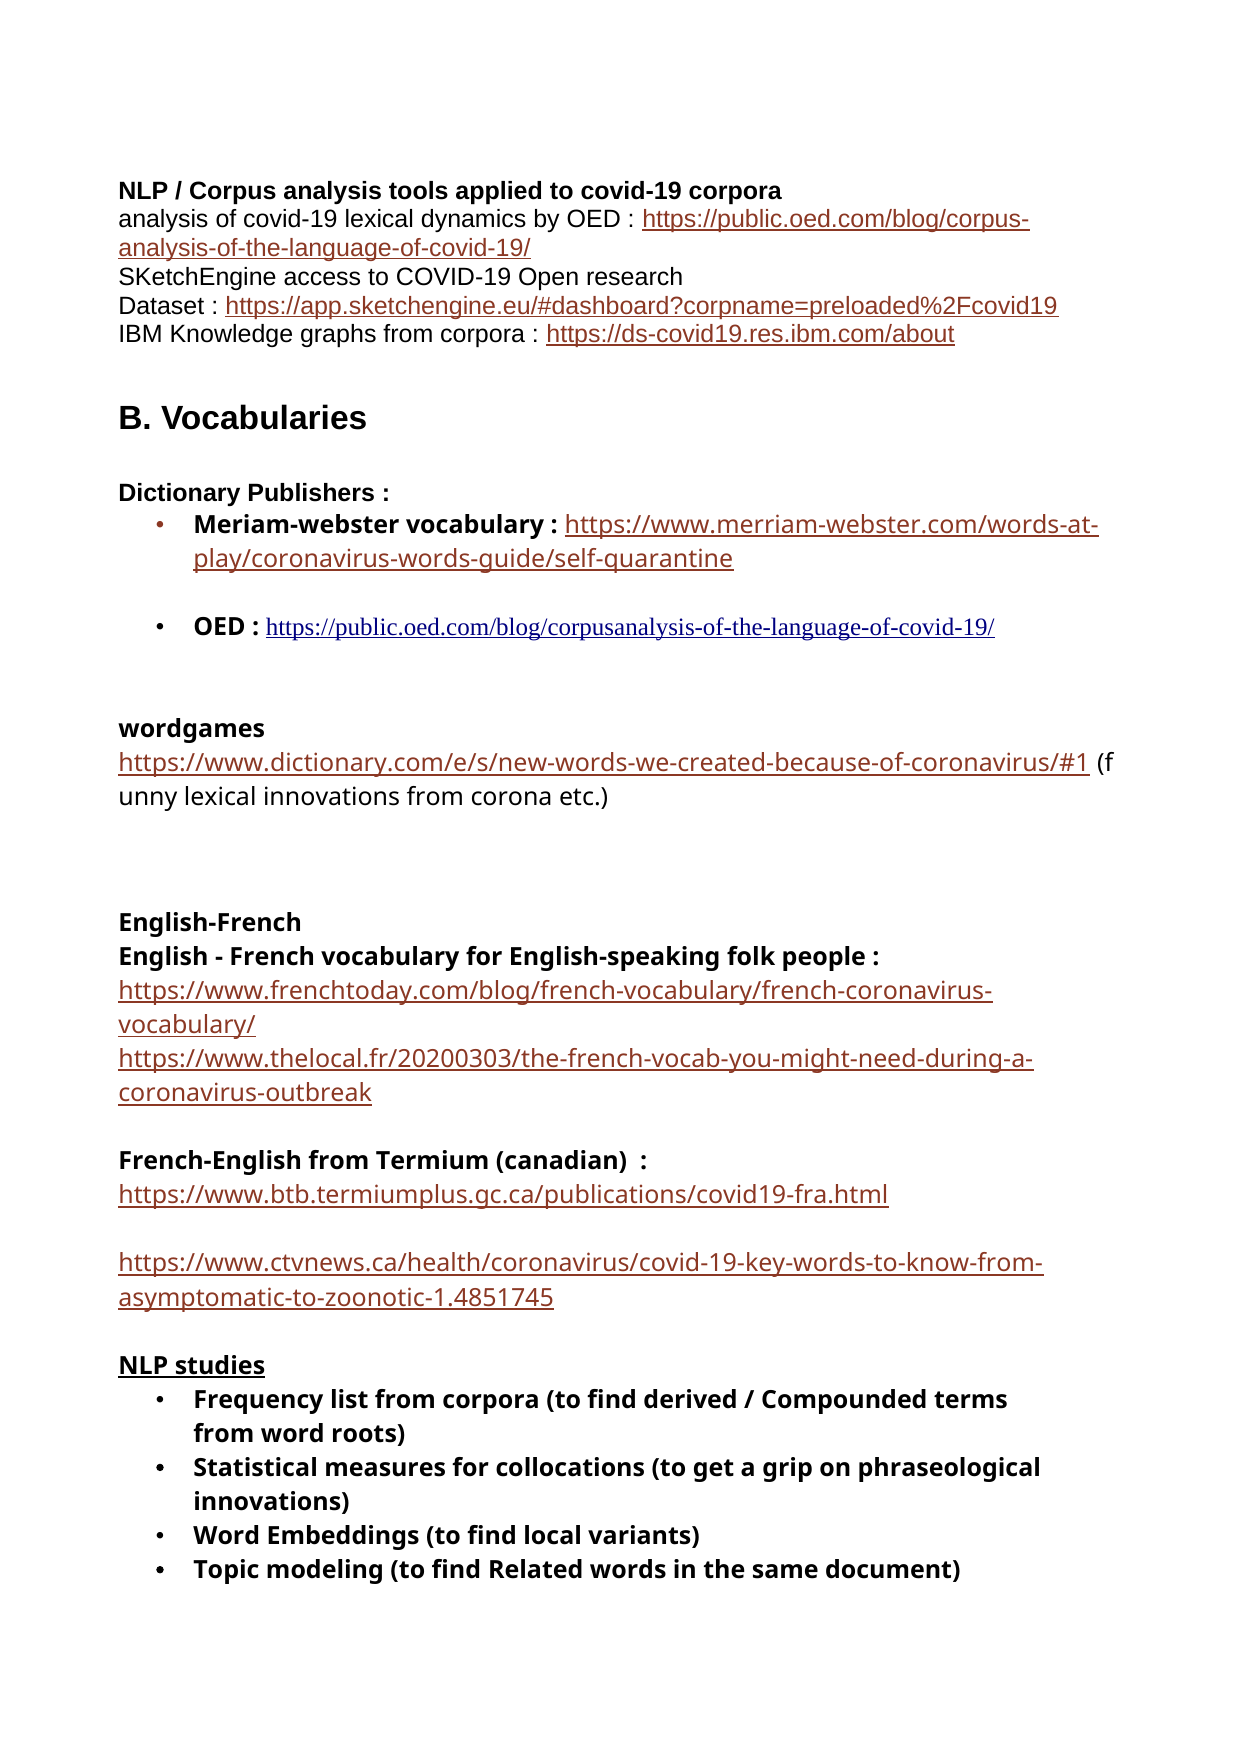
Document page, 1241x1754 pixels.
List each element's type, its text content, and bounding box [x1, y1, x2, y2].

list Statistical measures for collocations (to get a grip on phraseological innovations) [156, 1449, 1122, 1518]
text Dictionary Publishers : [118, 478, 1122, 506]
list Word Embeddings (to find local variants) [156, 1518, 1122, 1552]
text https://www.thelocal.fr/20200303/the-french-vocab-you-might-need-during-a-coronavirus-outbreak [118, 1041, 1122, 1109]
text IBM Knowledge graphs from corpora : https://ds-covid19.res.ibm.com/about [118, 319, 1122, 348]
text https://www.dictionary.com/e/s/new-words-we-created-because-of-coronavirus/#1 (funny lexical innovations from corona etc.) [118, 745, 1122, 813]
text wordgames [118, 711, 1122, 745]
list Frequency list from corpora (to find derived / Compounded terms from word roots) [156, 1381, 1122, 1449]
subtitle B. Vocabularies [118, 398, 1122, 436]
list OED : https://public.oed.com/blog/corpusanalysis-of-the-language-of-covid-19/ [156, 608, 1122, 643]
text English - French vocabulary for English-speaking folk people : [118, 938, 1122, 973]
text https://www.ctvnews.ca/health/coronavirus/covid-19-key-words-to-know-from-asymptomatic-to-zoonotic-1.4851745 [118, 1245, 1122, 1313]
text analysis of covid-19 lexical dynamics by OED : https://public.oed.com/blog/corpus-analysis-of-the-language-of-covid-19/ [118, 204, 1122, 262]
list Topic modeling (to find Related words in the same document) [156, 1552, 1122, 1586]
text NLP / Corpus analysis tools applied to covid-19 corpora [118, 176, 1122, 204]
text French-English from Termium (canadian) : https://www.btb.termiumplus.gc.ca/publications/covid19-fra.html [118, 1143, 1122, 1211]
text SKetchEngine access to COVID-19 Open research Dataset : https://app.sketchengine.eu/#dashboard?corpname=preloaded%2Fcovid19 [118, 262, 1122, 319]
list Meriam-webster vocabulary : https://www.merriam-webster.com/words-at-play/coronavirus-words-guide/self-quarantine [156, 506, 1122, 574]
text NLP studies [118, 1347, 1122, 1381]
text https://www.frenchtoday.com/blog/french-vocabulary/french-coronavirus-vocabulary/ [118, 973, 1122, 1041]
text English-French [118, 904, 1122, 938]
